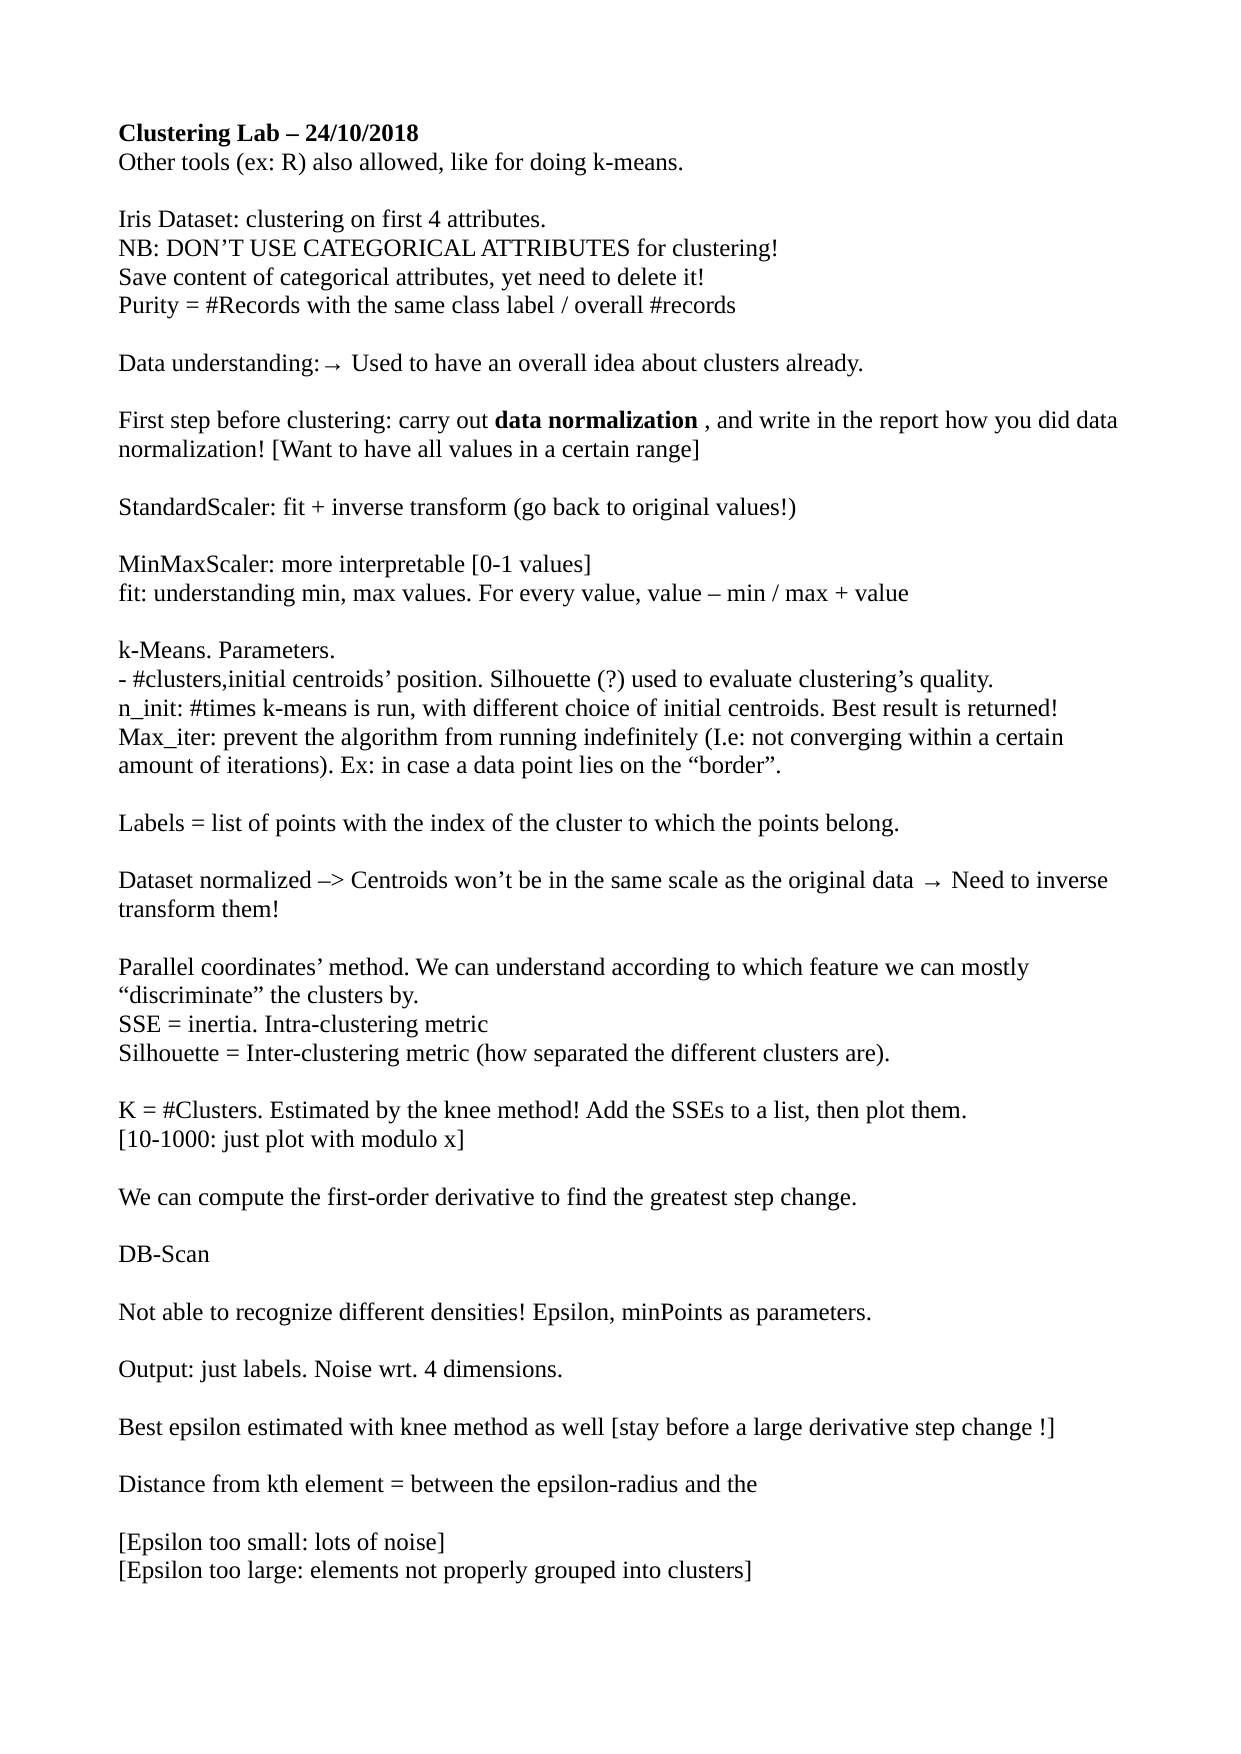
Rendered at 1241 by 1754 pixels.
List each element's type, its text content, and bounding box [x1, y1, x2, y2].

text Iris Dataset: clustering on first 4 attributes. [118, 204, 1122, 233]
text [Epsilon too large: elements not properly grouped into clusters] [118, 1556, 1122, 1584]
text First step before clustering: carry out data normalization , and write in the report how you did data normalization! [Want to have all values in a certain range] [118, 406, 1122, 463]
text NB: DON’T USE CATEGORICAL ATTRIBUTES for clustering! [118, 233, 1122, 262]
text SSE = inertia. Intra-clustering metric [118, 1009, 1122, 1038]
text Purity = #Records with the same class label / overall #records [118, 291, 1122, 319]
text K = #Clusters. Estimated by the knee method! Add the SSEs to a list, then plot them. [118, 1096, 1122, 1124]
text Distance from kth element = between the epsilon-radius and the [118, 1469, 1122, 1498]
text [10-1000: just plot with modulo x] [118, 1124, 1122, 1153]
text Max_iter: prevent the algorithm from running indefinitely (I.e: not converging within a certain amount of iterations). Ex: in case a data point lies on the “border”. [118, 722, 1122, 779]
text n_init: #times k-means is run, with different choice of initial centroids. Best result is returned! [118, 693, 1122, 722]
text DB-Scan [118, 1239, 1122, 1268]
text Parallel coordinates’ method. We can understand according to which feature we can mostly “discriminate” the clusters by. [118, 952, 1122, 1009]
text We can compute the first-order derivative to find the greatest step change. [118, 1182, 1122, 1211]
text Save content of categorical attributes, yet need to delete it! [118, 262, 1122, 291]
text Clustering Lab – 24/10/2018 [118, 118, 1122, 147]
text [Epsilon too small: lots of noise] [118, 1527, 1122, 1556]
text Silhouette = Inter-clustering metric (how separated the different clusters are). [118, 1038, 1122, 1067]
text Not able to recognize different densities! Epsilon, minPoints as parameters. [118, 1297, 1122, 1326]
text Labels = list of points with the index of the cluster to which the points belong. [118, 808, 1122, 837]
text Best epsilon estimated with knee method as well [stay before a large derivative step change !] [118, 1412, 1122, 1441]
text StandardScaler: fit + inverse transform (go back to original values!) [118, 492, 1122, 521]
text Data understanding:→ Used to have an overall idea about clusters already. [118, 348, 1122, 377]
text Output: just labels. Noise wrt. 4 dimensions. [118, 1354, 1122, 1383]
text Dataset normalized –> Centroids won’t be in the same scale as the original data → Need to inverse transform them! [118, 866, 1122, 923]
text Other tools (ex: R) also allowed, like for doing k-means. [118, 147, 1122, 176]
text k-Means. Parameters. [118, 636, 1122, 664]
text - #clusters,initial centroids’ position. Silhouette (?) used to evaluate clustering’s quality. [118, 664, 1122, 693]
text MinMaxScaler: more interpretable [0-1 values] [118, 549, 1122, 578]
text fit: understanding min, max values. For every value, value – min / max + value [118, 578, 1122, 607]
